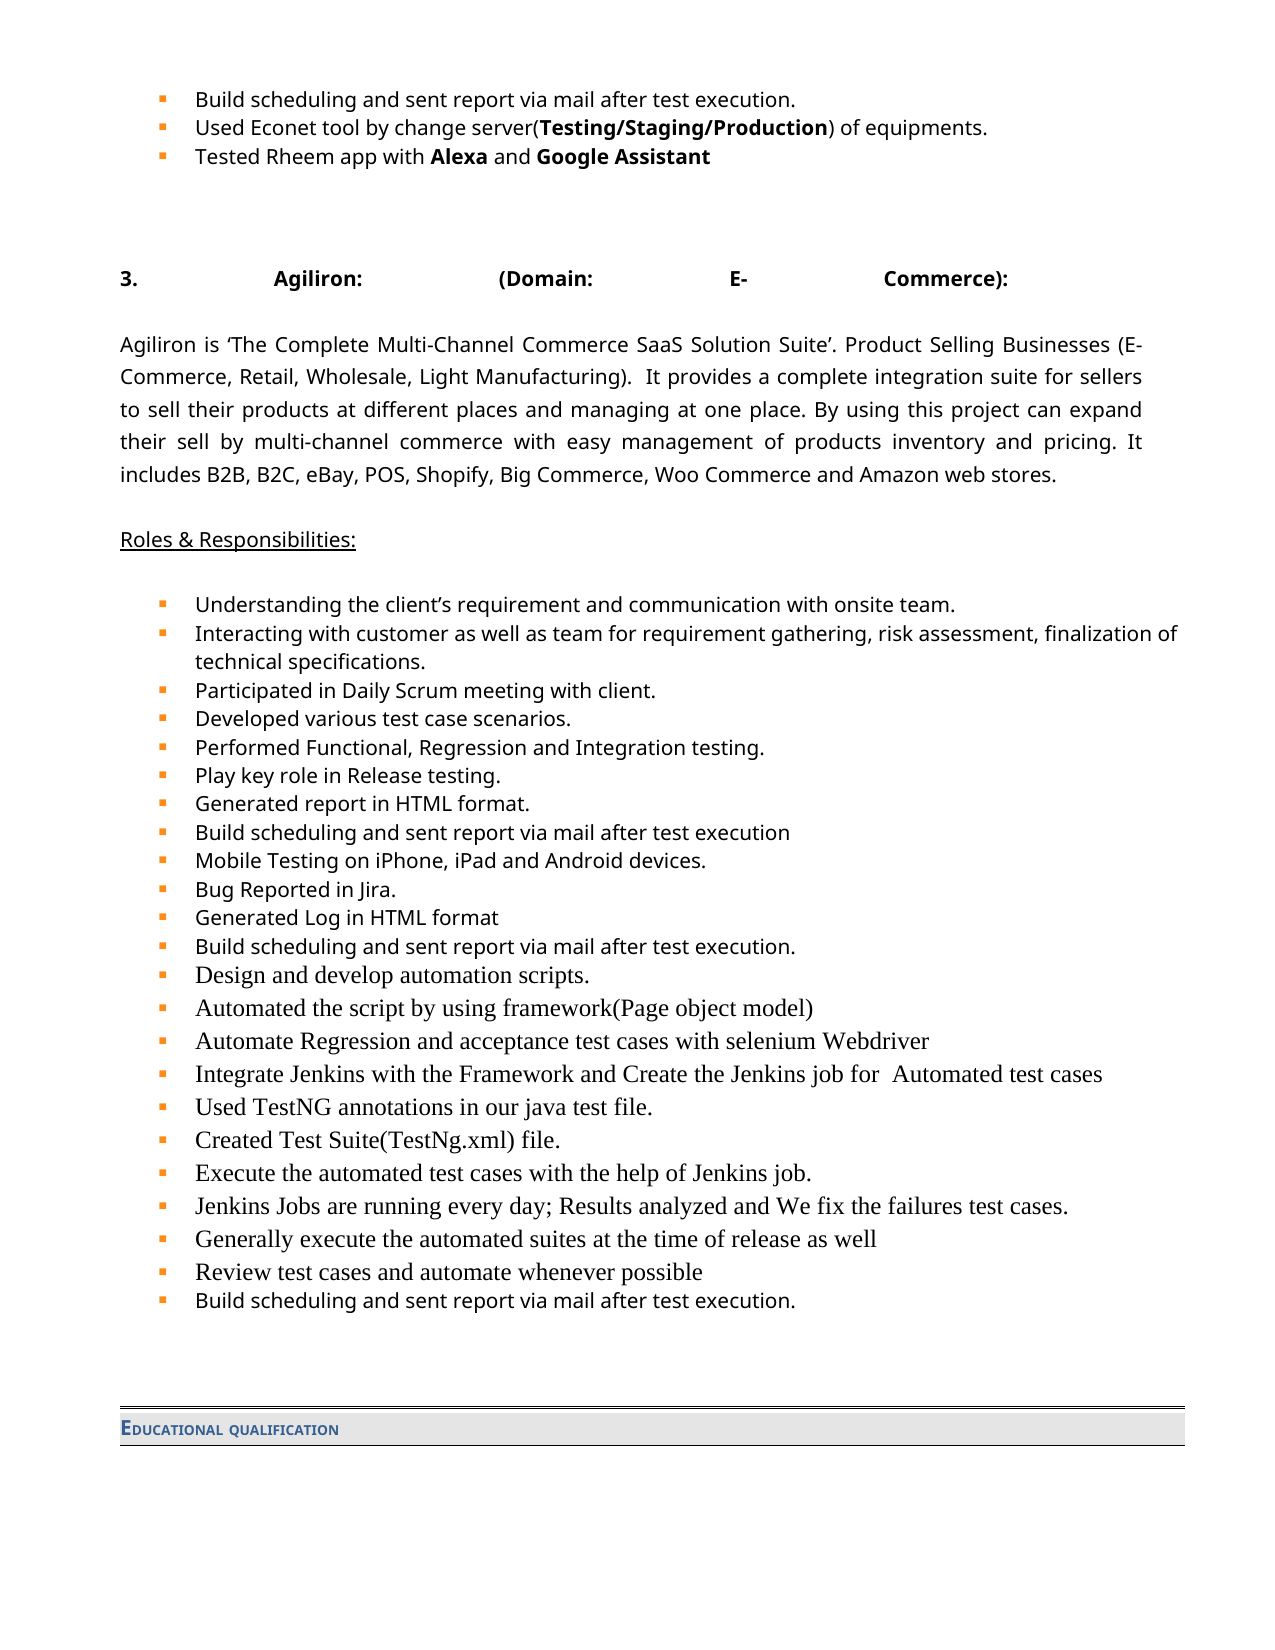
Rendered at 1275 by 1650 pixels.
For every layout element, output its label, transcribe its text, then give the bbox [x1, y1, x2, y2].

list Participated in Daily Scrum meeting with client. [157, 676, 1185, 704]
list Tested Rheem app with Alexa and Google Assistant [157, 142, 1185, 170]
list Understanding the client’s requirement and communication with onsite team. [157, 591, 1185, 619]
list Review test cases and automate whenever possible [157, 1257, 1185, 1286]
list Developed various test case scenarios. [157, 704, 1185, 733]
list Bug Reported in Jira. [157, 875, 1185, 903]
text Roles & Responsibilities: [120, 525, 1144, 554]
list Generated Log in HTML format [157, 903, 1185, 932]
list Build scheduling and sent report via mail after test execution. [157, 85, 1185, 113]
list Automate Regression and acceptance test cases with selenium Webdriver [157, 1026, 1185, 1055]
list Automated the script by using framework(Page object model) [157, 993, 1185, 1022]
list Jenkins Jobs are running every day; Results analyzed and We fix the failures test cases. [157, 1191, 1185, 1220]
list Integrate Jenkins with the Framework and Create the Jenkins job for Automated test cases [157, 1059, 1185, 1088]
list Mobile Testing on iPhone, iPad and Android devices. [157, 846, 1185, 875]
list Used Econet tool by change server(Testing/Staging/Production) of equipments. [157, 113, 1185, 142]
list Build scheduling and sent report via mail after test execution [157, 818, 1185, 846]
list Generally execute the automated suites at the time of release as well [157, 1224, 1185, 1253]
list Generated report in HTML format. [157, 789, 1185, 818]
list Build scheduling and sent report via mail after test execution. [157, 932, 1185, 960]
text Educational qualification [120, 1413, 1185, 1445]
list Design and develop automation scripts. [157, 960, 1185, 989]
list Used TestNG annotations in our java test file. [157, 1092, 1185, 1121]
list Interacting with customer as well as team for requirement gathering, risk assessment, finalization of technical specifications. [157, 619, 1185, 676]
list Performed Functional, Regression and Integration testing. [157, 733, 1185, 761]
list Created Test Suite(TestNg.xml) file. [157, 1125, 1185, 1154]
list Build scheduling and sent report via mail after test execution. [157, 1286, 1185, 1314]
text Agiliron is ‘The Complete Multi-Channel Commerce SaaS Solution Suite’. Product Selling Businesses (E-Commerce, Retail, Wholesale, Light Manufacturing). It provides a complete integration suite for sellers to sell their products at different places and managing at one place. By using this project can expand their sell by multi-channel commerce with easy management of products inventory and pricing. It includes B2B, B2C, eBay, POS, Shopify, Big Commerce, Woo Commerce and Amazon web stores. [120, 330, 1144, 488]
list Execute the automated test cases with the help of Jenkins job. [157, 1158, 1185, 1187]
list Play key role in Release testing. [157, 761, 1185, 789]
text 3. Agiliron: (Domain: E- Commerce): [120, 264, 1144, 325]
